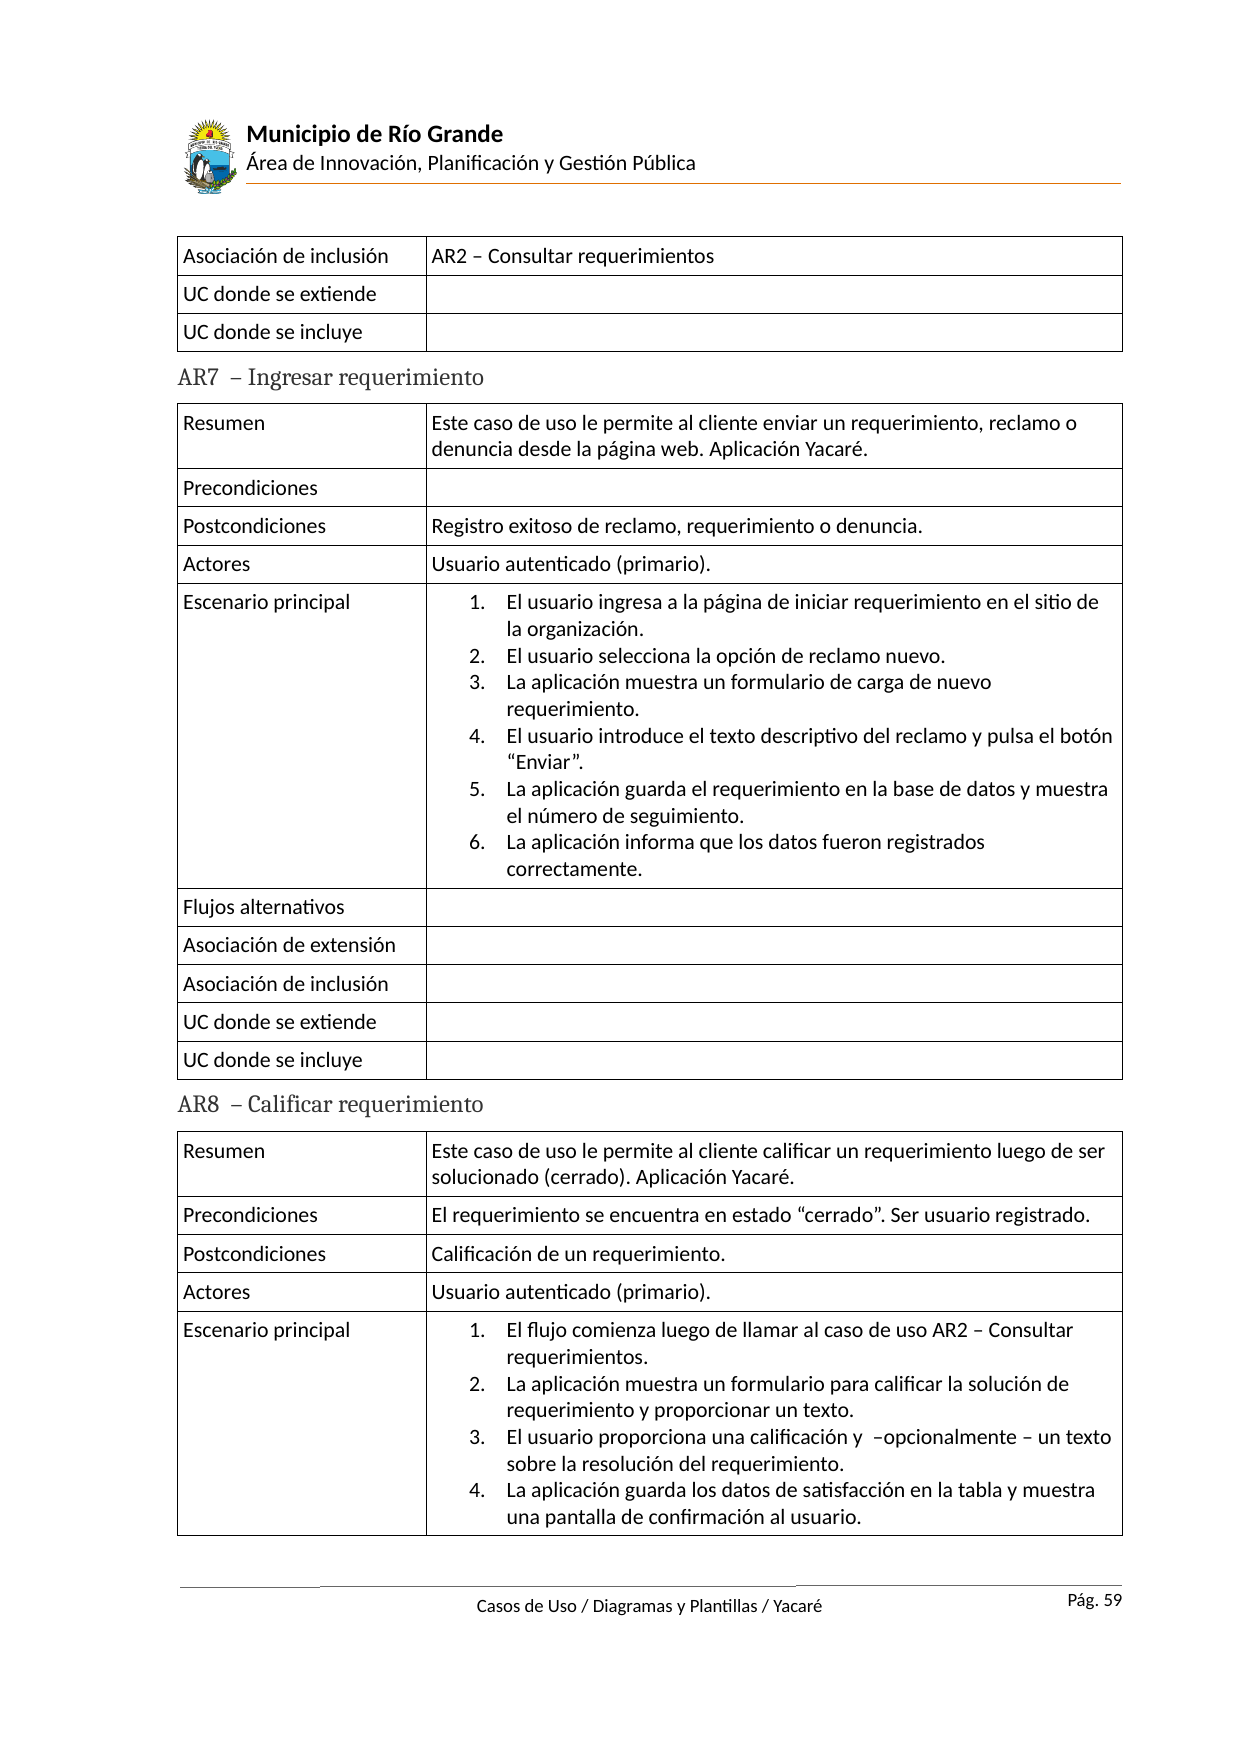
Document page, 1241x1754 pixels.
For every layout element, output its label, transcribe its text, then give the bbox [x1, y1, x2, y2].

table_cell UC donde se extiende [178, 1003, 426, 1041]
table_cell El usuario ingresa a la página de iniciar requerimiento en el sitio de la organización. El usuario selecciona la opción de reclamo nuevo. La aplicación muestra un formulario de carga de nuevo requerimiento. El usuario introduce el texto descriptivo del reclamo y pulsa el botón “Enviar”. La aplicación guarda el requerimiento en la base de datos y muestra el número de seguimiento. La aplicación informa que los datos fueron registrados correctamente. [427, 584, 1122, 888]
table_cell Asociación de inclusión [178, 237, 426, 274]
table_cell Postcondiciones [178, 1235, 426, 1272]
table_header Este caso de uso le permite al cliente calificar un requerimiento luego de ser solucionado (cerrado). Aplicación Yacaré. [427, 1132, 1122, 1196]
table_cell Postcondiciones [178, 507, 426, 544]
table_cell [427, 889, 1122, 926]
table_header Este caso de uso le permite al cliente enviar un requerimiento, reclamo o denuncia desde la página web. Aplicación Yacaré. [427, 404, 1122, 468]
subtitle AR8 – Calificar requerimiento [177, 1091, 1122, 1119]
table_cell Usuario autenticado (primario). [427, 1273, 1122, 1311]
table_cell [427, 1042, 1122, 1079]
table_header Resumen [178, 404, 426, 468]
table_cell UC donde se incluye [178, 1042, 426, 1079]
table_cell Asociación de extensión [178, 927, 426, 964]
table_cell Calificación de un requerimiento. [427, 1235, 1122, 1272]
table_cell AR2 – Consultar requerimientos [427, 237, 1122, 274]
table_cell Flujos alternativos [178, 889, 426, 926]
table_cell [427, 965, 1122, 1002]
table_cell Precondiciones [178, 1197, 426, 1234]
table_cell Escenario principal [178, 1312, 426, 1535]
table_cell Registro exitoso de reclamo, requerimiento o denuncia. [427, 507, 1122, 544]
table_cell Actores [178, 546, 426, 583]
table_cell [427, 1003, 1122, 1041]
table_cell El requerimiento se encuentra en estado “cerrado”. Ser usuario registrado. [427, 1197, 1122, 1234]
table_cell Escenario principal [178, 584, 426, 888]
table_cell [427, 314, 1122, 351]
table_cell [427, 469, 1122, 506]
table_cell [427, 276, 1122, 313]
table_cell Precondiciones [178, 469, 426, 506]
table_cell UC donde se incluye [178, 314, 426, 351]
table_cell Actores [178, 1273, 426, 1311]
table_header Resumen [178, 1132, 426, 1196]
table_cell UC donde se extiende [178, 276, 426, 313]
table_cell [427, 927, 1122, 964]
table_cell Asociación de inclusión [178, 965, 426, 1002]
table_cell El flujo comienza luego de llamar al caso de uso AR2 – Consultar requerimientos. La aplicación muestra un formulario para calificar la solución de requerimiento y proporcionar un texto. El usuario proporciona una calificación y –opcionalmente – un texto sobre la resolución del requerimiento. La aplicación guarda los datos de satisfacción en la tabla y muestra una pantalla de confirmación al usuario. [427, 1312, 1122, 1535]
subtitle AR7 – Ingresar requerimiento [177, 363, 1122, 391]
table_cell Usuario autenticado (primario). [427, 546, 1122, 583]
